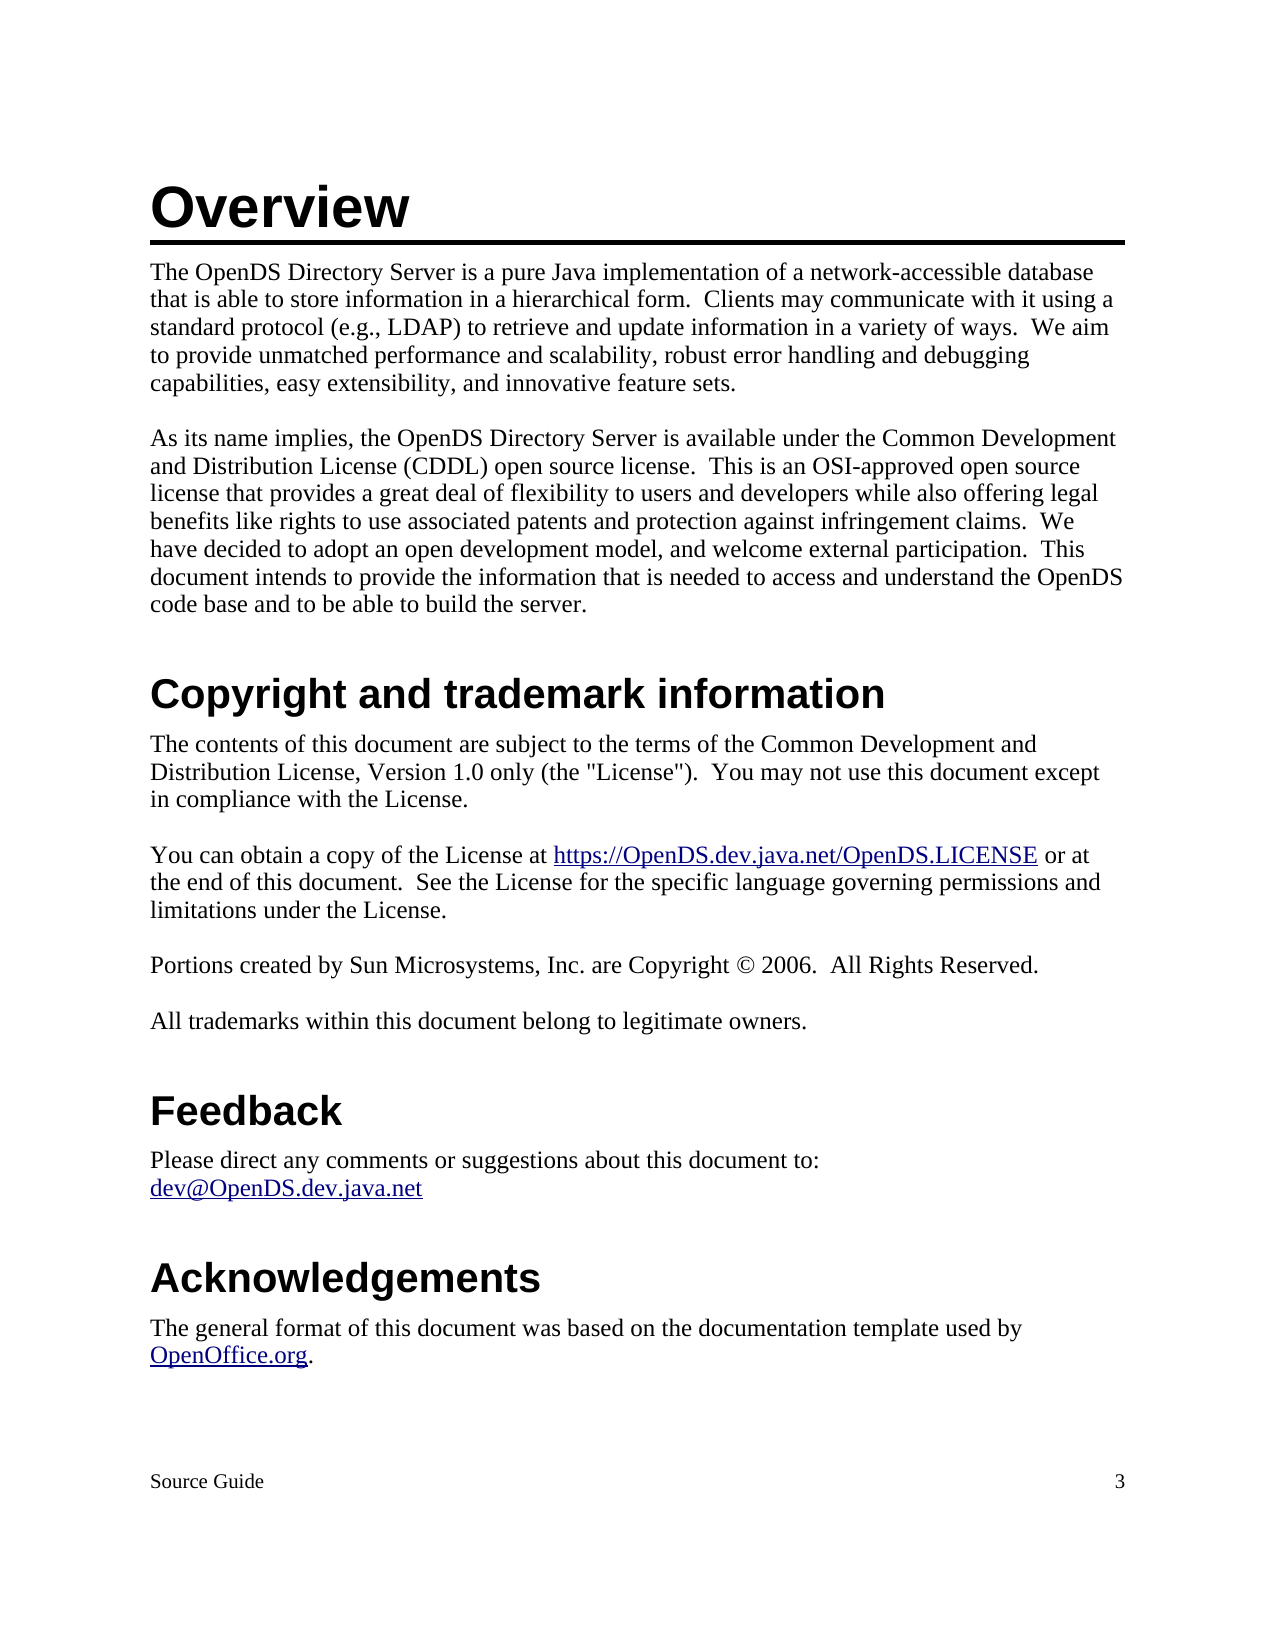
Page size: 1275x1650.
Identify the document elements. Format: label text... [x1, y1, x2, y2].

subtitle Acknowledgements [150, 1254, 1125, 1301]
text Portions created by Sun Microsystems, Inc. are Copyright © 2006. All Rights Reserved. [150, 952, 1125, 979]
text The contents of this document are subject to the terms of the Common Development and Distribution License, Version 1.0 only (the "License"). You may not use this document except in compliance with the License. [150, 730, 1125, 813]
subtitle Overview [150, 175, 1125, 240]
text As its name implies, the OpenDS Directory Server is available under the Common Development and Distribution License (CDDL) open source license. This is an OSI-approved open source license that provides a great deal of flexibility to users and developers while also offering legal benefits like rights to use associated patents and protection against infringement claims. We have decided to adopt an open development model, and welcome external participation. This document intends to provide the information that is needed to access and understand the OpenDS code base and to be able to build the server. [150, 424, 1125, 618]
text You can obtain a copy of the License at https://OpenDS.dev.java.net/OpenDS.LICENSE or at the end of this document. See the License for the specific language governing permissions and limitations under the License. [150, 841, 1125, 924]
text The OpenDS Directory Server is a pure Java implementation of a network-accessible database that is able to store information in a hierarchical form. Clients may communicate with it using a standard protocol (e.g., LDAP) to retrieve and update information in a variety of ways. We aim to provide unmatched performance and scalability, robust error handling and debugging capabilities, easy extensibility, and innovative feature sets. [150, 258, 1125, 396]
text The general format of this document was based on the documentation template used by OpenOffice.org. [150, 1314, 1125, 1369]
subtitle Copyright and trademark information [150, 671, 1125, 717]
subtitle Feedback [150, 1087, 1125, 1134]
text All trademarks within this document belong to legitimate owners. [150, 1007, 1125, 1035]
text Please direct any comments or suggestions about this document to: [150, 1146, 1125, 1174]
text dev@OpenDS.dev.java.net [150, 1174, 1125, 1202]
